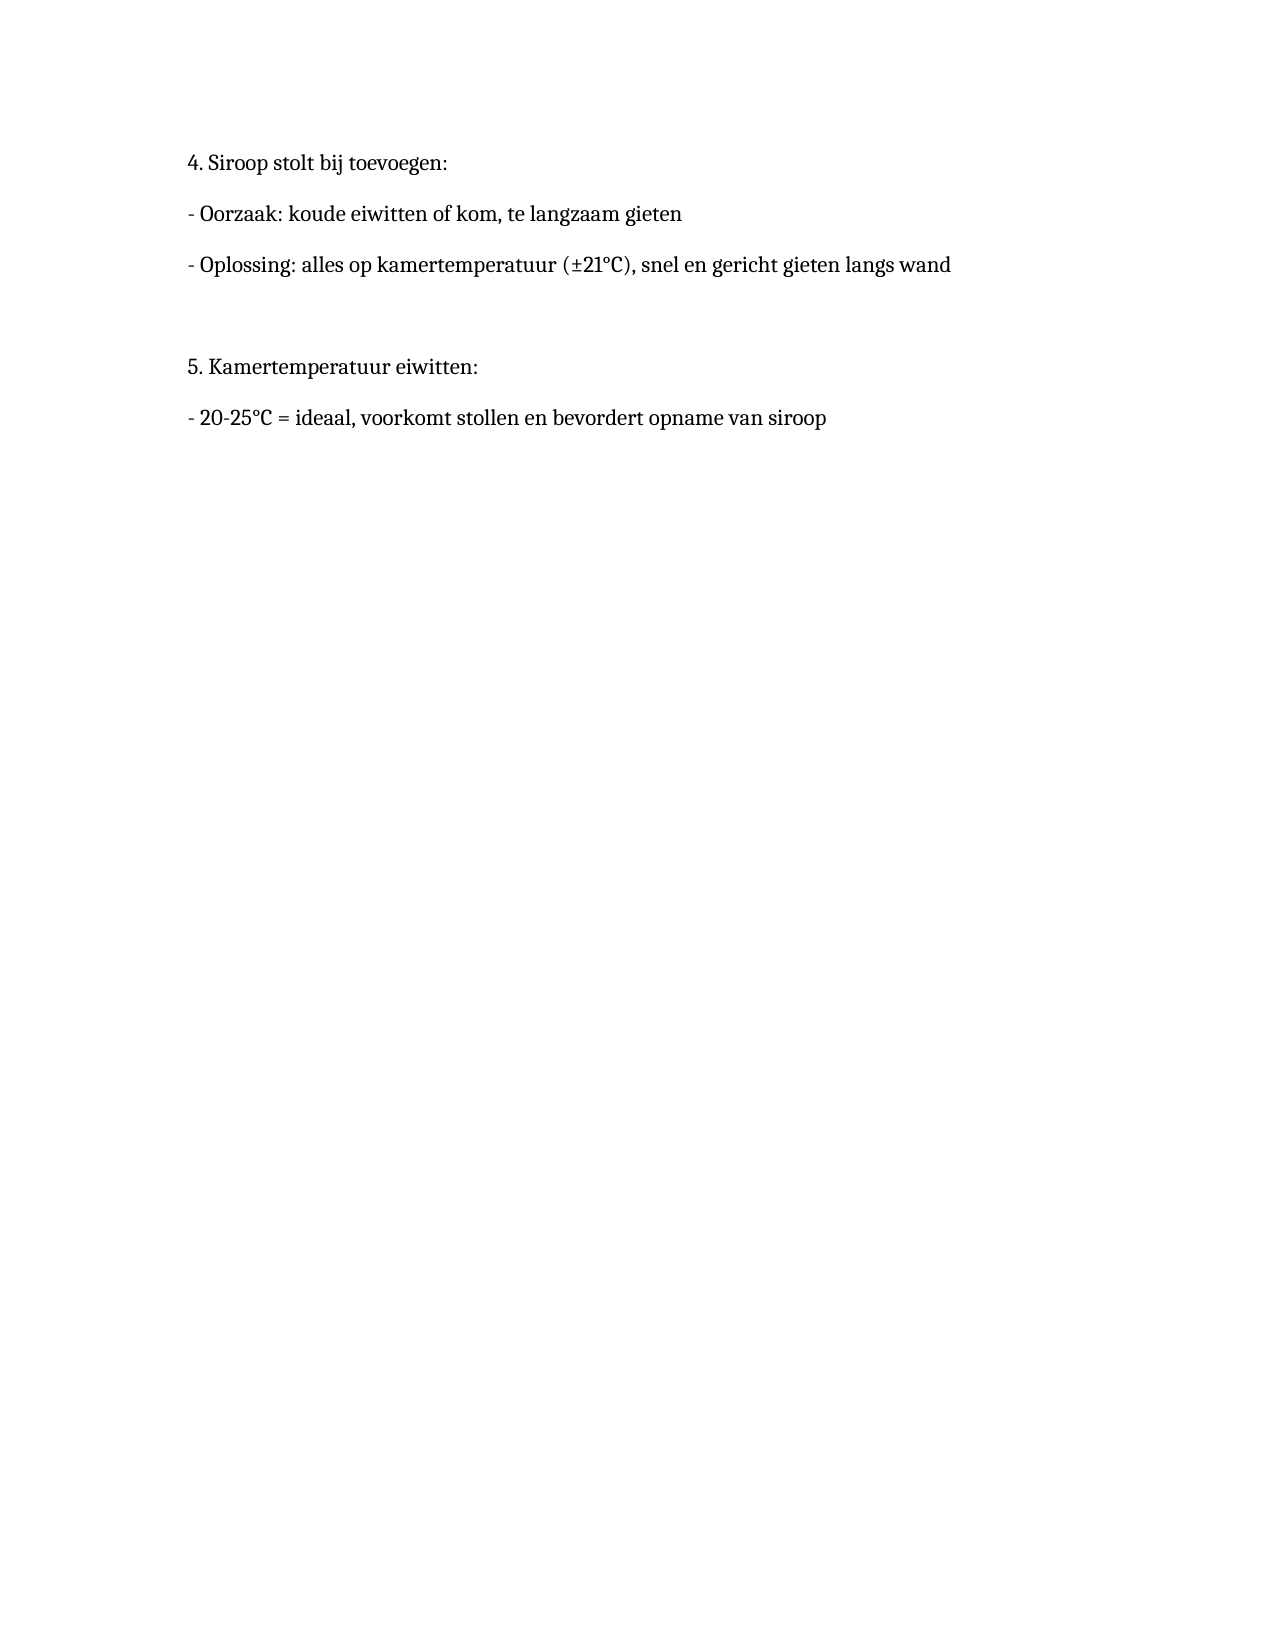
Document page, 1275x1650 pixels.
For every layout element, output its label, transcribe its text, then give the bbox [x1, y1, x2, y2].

text 4. Siroop stolt bij toevoegen: [187, 150, 1087, 176]
text 5. Kamertemperatuur eiwitten: [187, 354, 1087, 381]
text - Oplossing: alles op kamertemperatuur (±21°C), snel en gericht gieten langs wand [187, 252, 1087, 278]
text - Oorzaak: koude eiwitten of kom, te langzaam gieten [187, 201, 1087, 227]
text - 20-25°C = ideaal, voorkomt stollen en bevordert opname van siroop [187, 405, 1087, 432]
